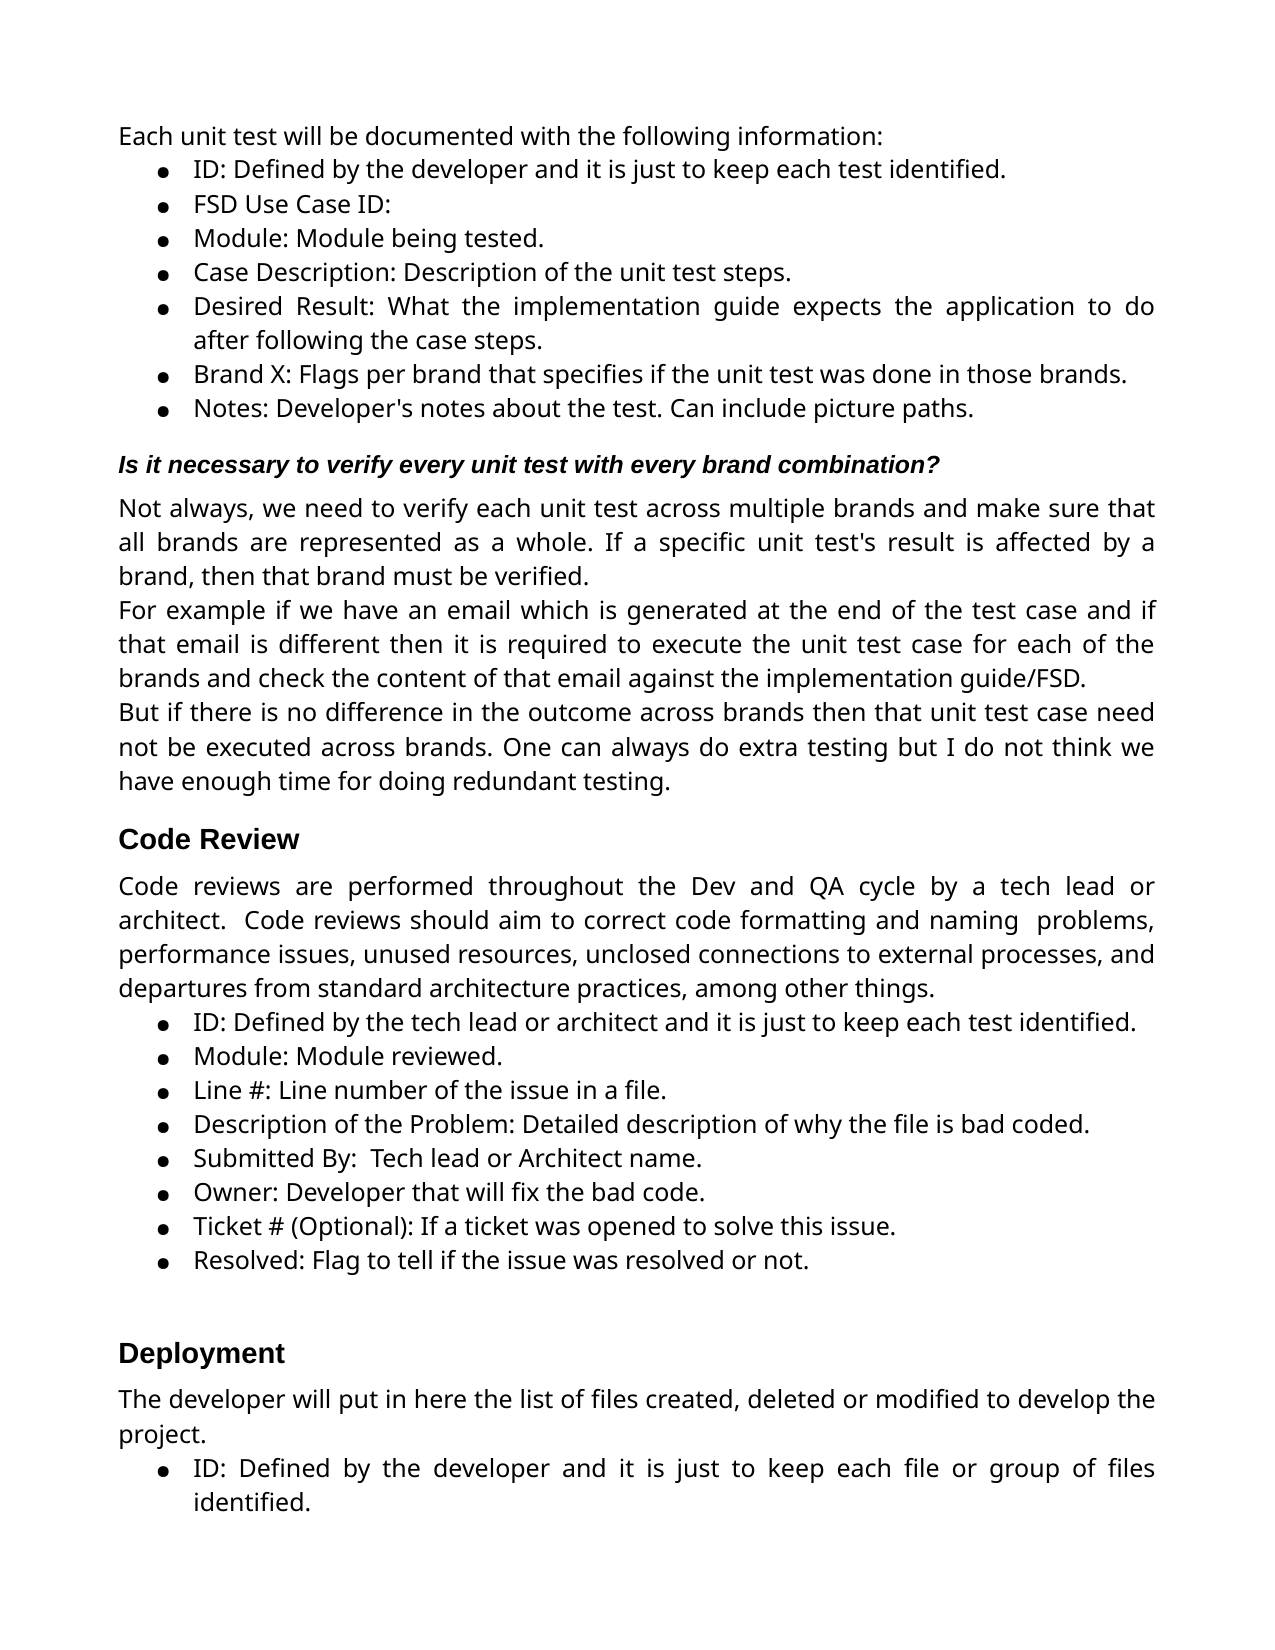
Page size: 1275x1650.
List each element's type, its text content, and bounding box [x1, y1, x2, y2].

list Line #: Line number of the issue in a file. [156, 1073, 1157, 1107]
list Ticket # (Optional): If a ticket was opened to solve this issue. [156, 1209, 1157, 1243]
text For example if we have an email which is generated at the end of the test case and if that email is different then it is required to execute the unit test case for each of the brands and check the content of that email against the implementation guide/FSD. [118, 593, 1157, 695]
subtitle Code Review [118, 822, 1157, 856]
text Not always, we need to verify each unit test across multiple brands and make sure that all brands are represented as a whole. If a specific unit test's result is affected by a brand, then that brand must be verified. [118, 491, 1157, 593]
list Brand X: Flags per brand that specifies if the unit test was done in those brands. [156, 357, 1157, 391]
list ID: Defined by the developer and it is just to keep each test identified. [156, 152, 1157, 186]
text But if there is no difference in the outcome across brands then that unit test case need not be executed across brands. One can always do extra testing but I do not think we have enough time for doing redundant testing. [118, 695, 1157, 797]
list ID: Defined by the tech lead or architect and it is just to keep each test identified. [156, 1004, 1157, 1039]
list Module: Module reviewed. [156, 1039, 1157, 1073]
list FSD Use Case ID: [156, 186, 1157, 220]
list Case Description: Description of the unit test steps. [156, 254, 1157, 288]
text The developer will put in here the list of files created, deleted or modified to develop the project. [118, 1382, 1157, 1450]
list Notes: Developer's notes about the test. Can include picture paths. [156, 391, 1157, 425]
list Submitted By: Tech lead or Architect name. [156, 1141, 1157, 1175]
list Description of the Problem: Detailed description of why the file is bad coded. [156, 1107, 1157, 1141]
list Desired Result: What the implementation guide expects the application to do after following the case steps. [156, 288, 1157, 357]
list Module: Module being tested. [156, 220, 1157, 254]
list Resolved: Flag to tell if the issue was resolved or not. [156, 1243, 1157, 1277]
subtitle Deployment [118, 1336, 1157, 1370]
subtitle Is it necessary to verify every unit test with every brand combination? [118, 450, 1157, 478]
list ID: Defined by the developer and it is just to keep each file or group of files identified. [156, 1450, 1157, 1518]
text Code reviews are performed throughout the Dev and QA cycle by a tech lead or architect. Code reviews should aim to correct code formatting and naming problems, performance issues, unused resources, unclosed connections to external processes, and departures from standard architecture practices, among other things. [118, 868, 1157, 1004]
text Each unit test will be documented with the following information: [118, 118, 1157, 152]
list Owner: Developer that will fix the bad code. [156, 1175, 1157, 1209]
